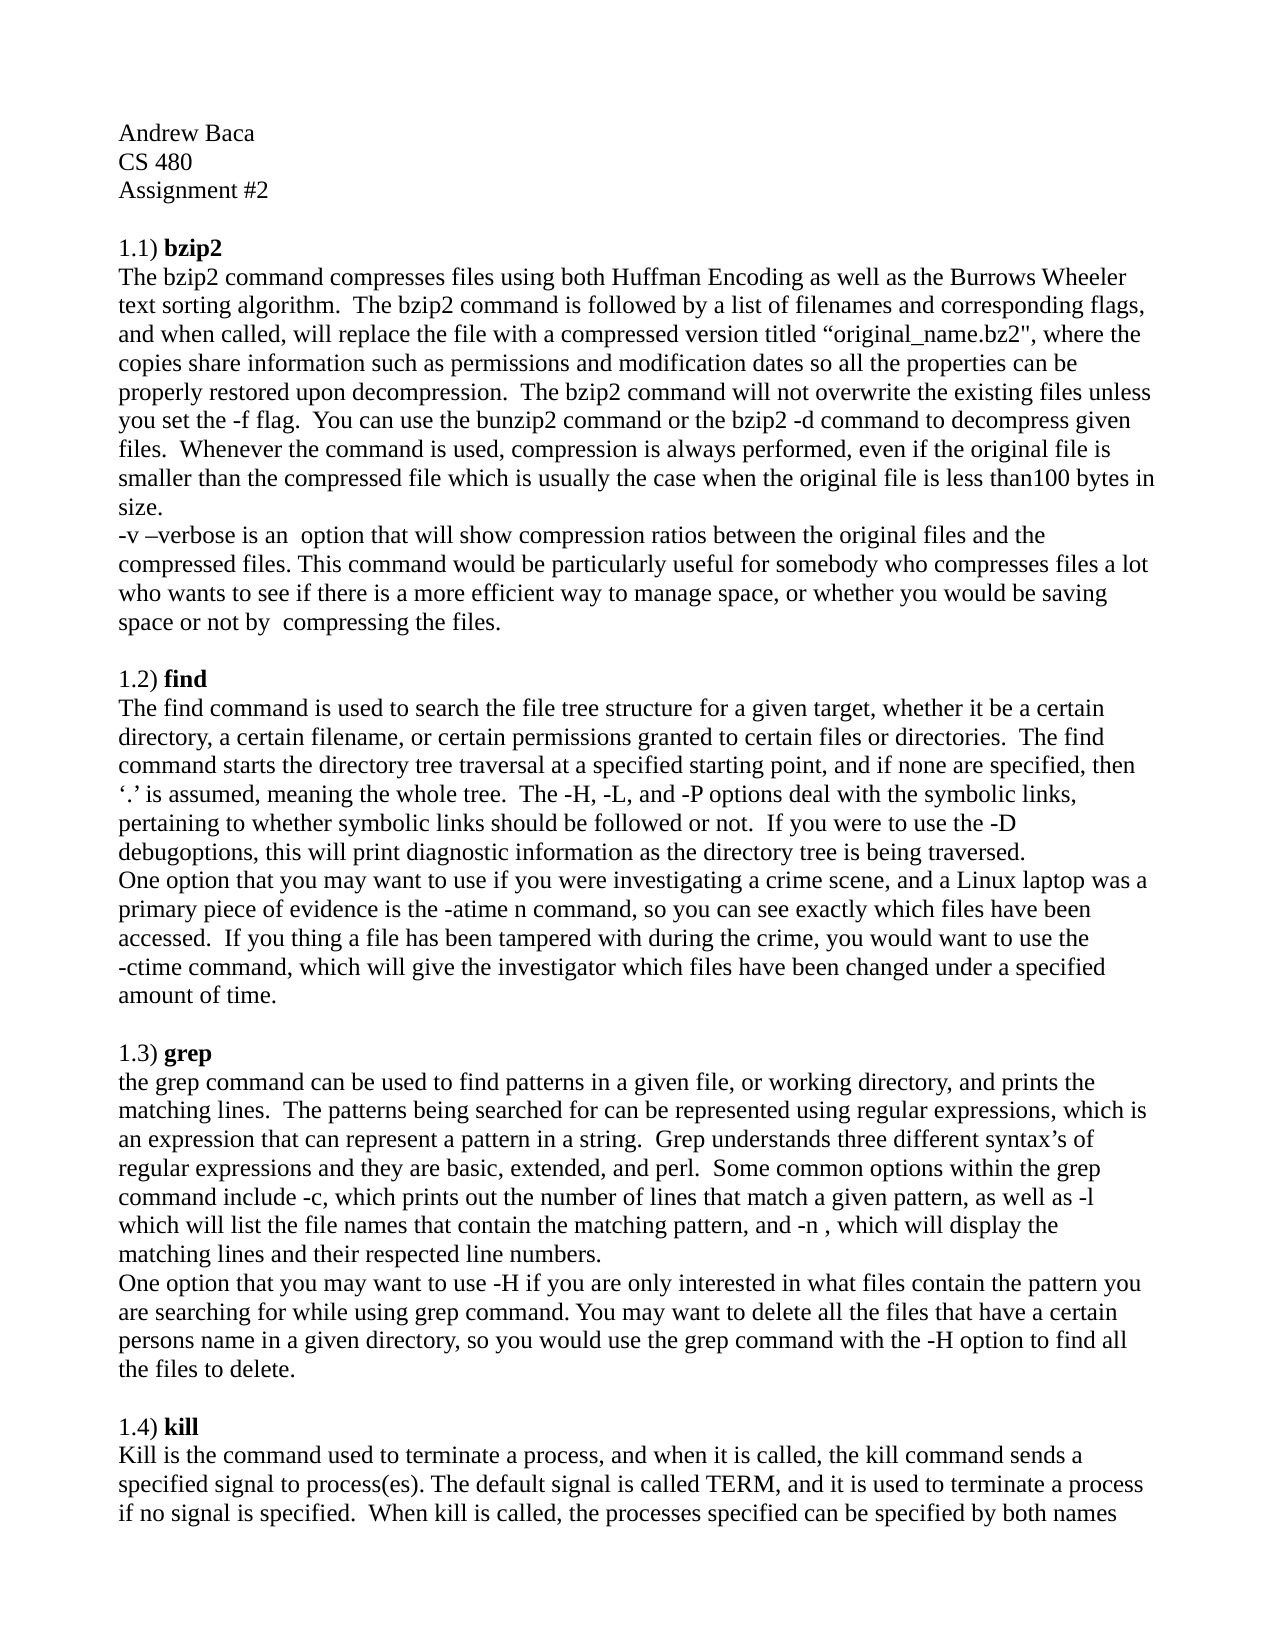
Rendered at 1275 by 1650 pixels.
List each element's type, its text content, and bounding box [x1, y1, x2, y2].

text The find command is used to search the file tree structure for a given target, whether it be a certain directory, a certain filename, or certain permissions granted to certain files or directories. The find command starts the directory tree traversal at a specified starting point, and if none are specified, then ‘.’ is assumed, meaning the whole tree. The -H, -L, and -P options deal with the symbolic links, pertaining to whether symbolic links should be followed or not. If you were to use the -D debugoptions, this will print diagnostic information as the directory tree is being traversed. [118, 693, 1157, 866]
text 1.3) grep [118, 1038, 1157, 1067]
text CS 480 [118, 147, 1157, 176]
text -v –verbose is an option that will show compression ratios between the original files and the compressed files. This command would be particularly useful for somebody who compresses files a lot who wants to see if there is a more efficient way to manage space, or whether you would be saving space or not by compressing the files. [118, 521, 1157, 636]
text 1.4) kill [118, 1412, 1157, 1441]
text Kill is the command used to terminate a process, and when it is called, the kill command sends a specified signal to process(es). The default signal is called TERM, and it is used to terminate a process if no signal is specified. When kill is called, the processes specified can be specified by both names [118, 1441, 1157, 1527]
text Andrew Baca [118, 118, 1157, 147]
text the grep command can be used to find patterns in a given file, or working directory, and prints the matching lines. The patterns being searched for can be represented using regular expressions, which is an expression that can represent a pattern in a string. Grep understands three different syntax’s of regular expressions and they are basic, extended, and perl. Some common options within the grep command include -c, which prints out the number of lines that match a given pattern, as well as -l which will list the file names that contain the matching pattern, and -n , which will display the matching lines and their respected line numbers. [118, 1067, 1157, 1268]
text One option that you may want to use if you were investigating a crime scene, and a Linux laptop was a primary piece of evidence is the -atime n command, so you can see exactly which files have been accessed. If you thing a file has been tampered with during the crime, you would want to use the -ctime command, which will give the investigator which files have been changed under a specified amount of time. [118, 866, 1157, 1009]
text 1.2) find [118, 664, 1157, 693]
text The bzip2 command compresses files using both Huffman Encoding as well as the Burrows Wheeler text sorting algorithm. The bzip2 command is followed by a list of filenames and corresponding flags, and when called, will replace the file with a compressed version titled “original_name.bz2", where the copies share information such as permissions and modification dates so all the properties can be properly restored upon decompression. The bzip2 command will not overwrite the existing files unless you set the -f flag. You can use the bunzip2 command or the bzip2 -d command to decompress given files. Whenever the command is used, compression is always performed, even if the original file is smaller than the compressed file which is usually the case when the original file is less than100 bytes in size. [118, 262, 1157, 521]
text One option that you may want to use -H if you are only interested in what files contain the pattern you are searching for while using grep command. You may want to delete all the files that have a certain persons name in a given directory, so you would use the grep command with the -H option to find all the files to delete. [118, 1268, 1157, 1383]
text 1.1) bzip2 [118, 233, 1157, 262]
text Assignment #2 [118, 176, 1157, 204]
